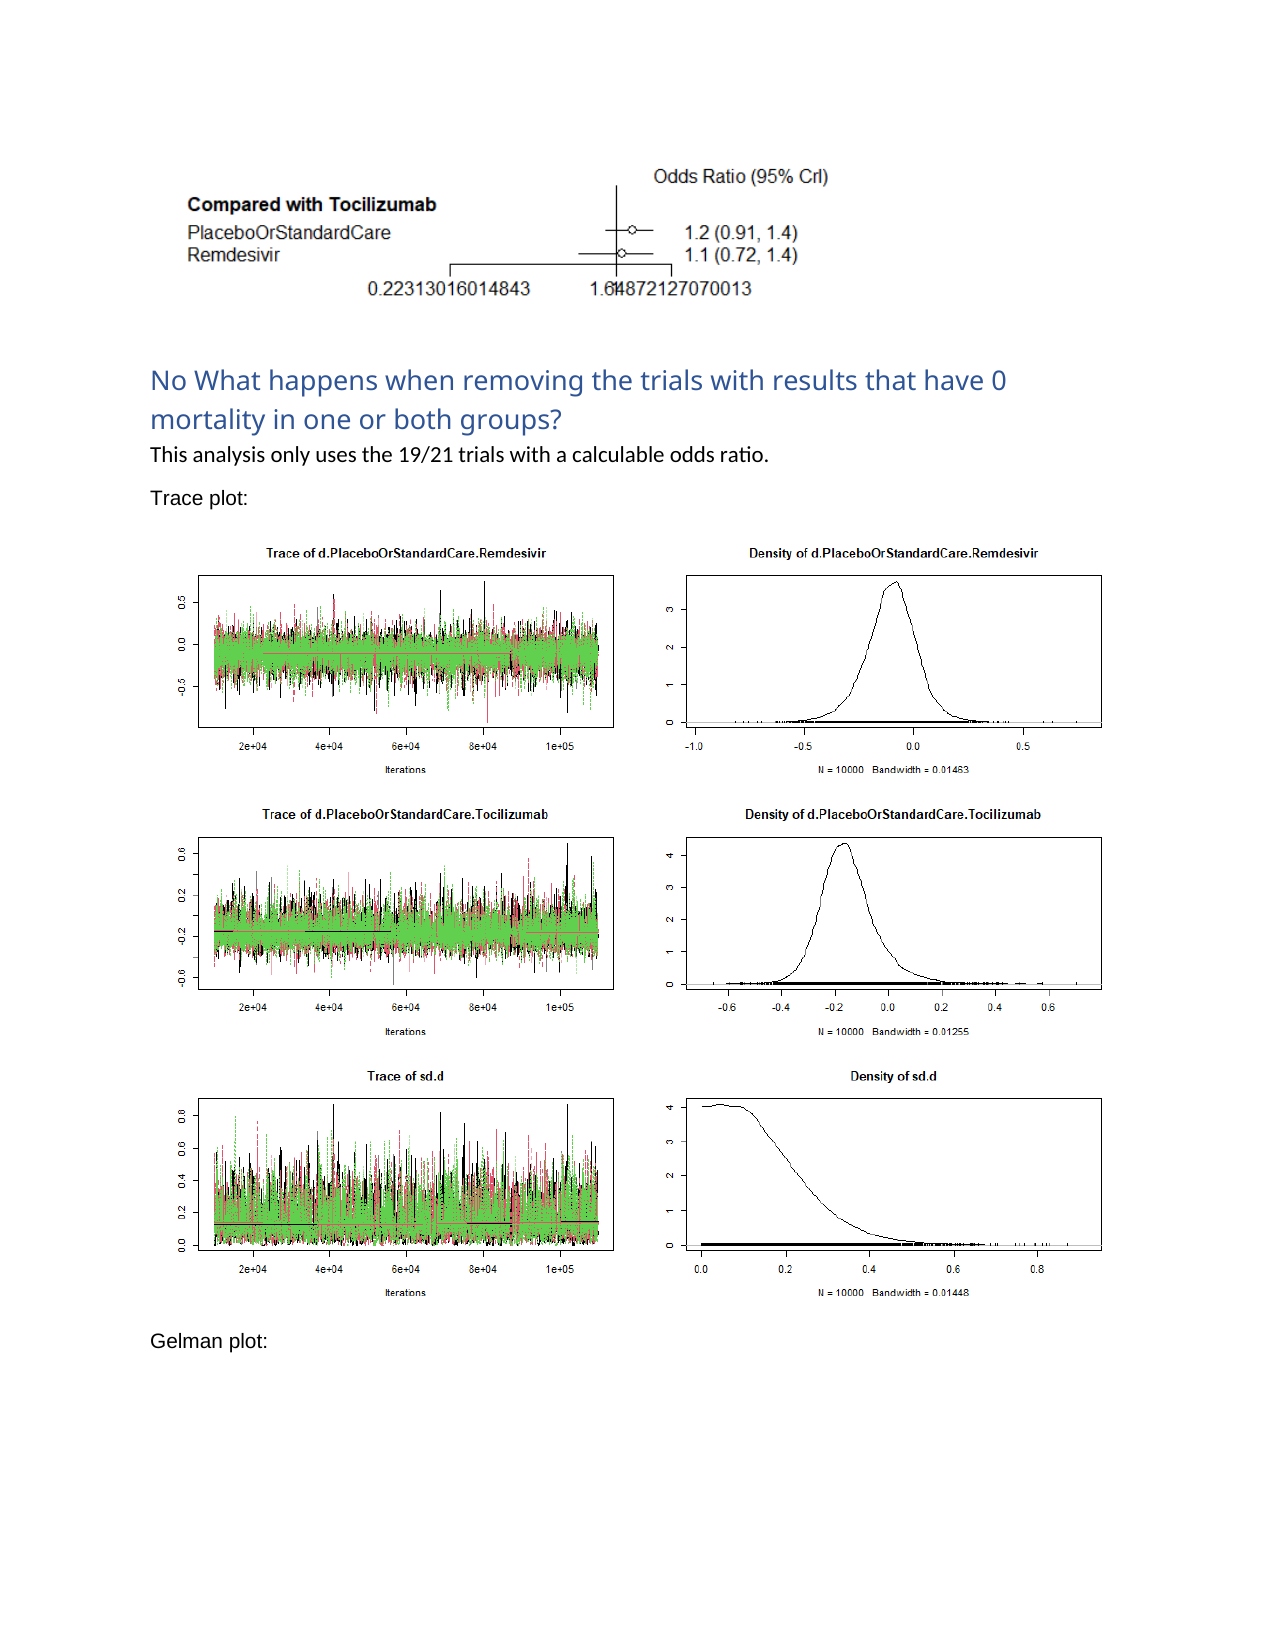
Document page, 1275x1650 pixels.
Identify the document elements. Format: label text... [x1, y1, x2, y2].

text Trace plot: [150, 486, 1125, 510]
subtitle No What happens when removing the trials with results that have 0 mortality in one or both groups? [150, 362, 1125, 437]
text This analysis only uses the 19/21 trials with a calculable odds ratio. [150, 440, 1125, 468]
text Gelman plot: [150, 1329, 1125, 1353]
